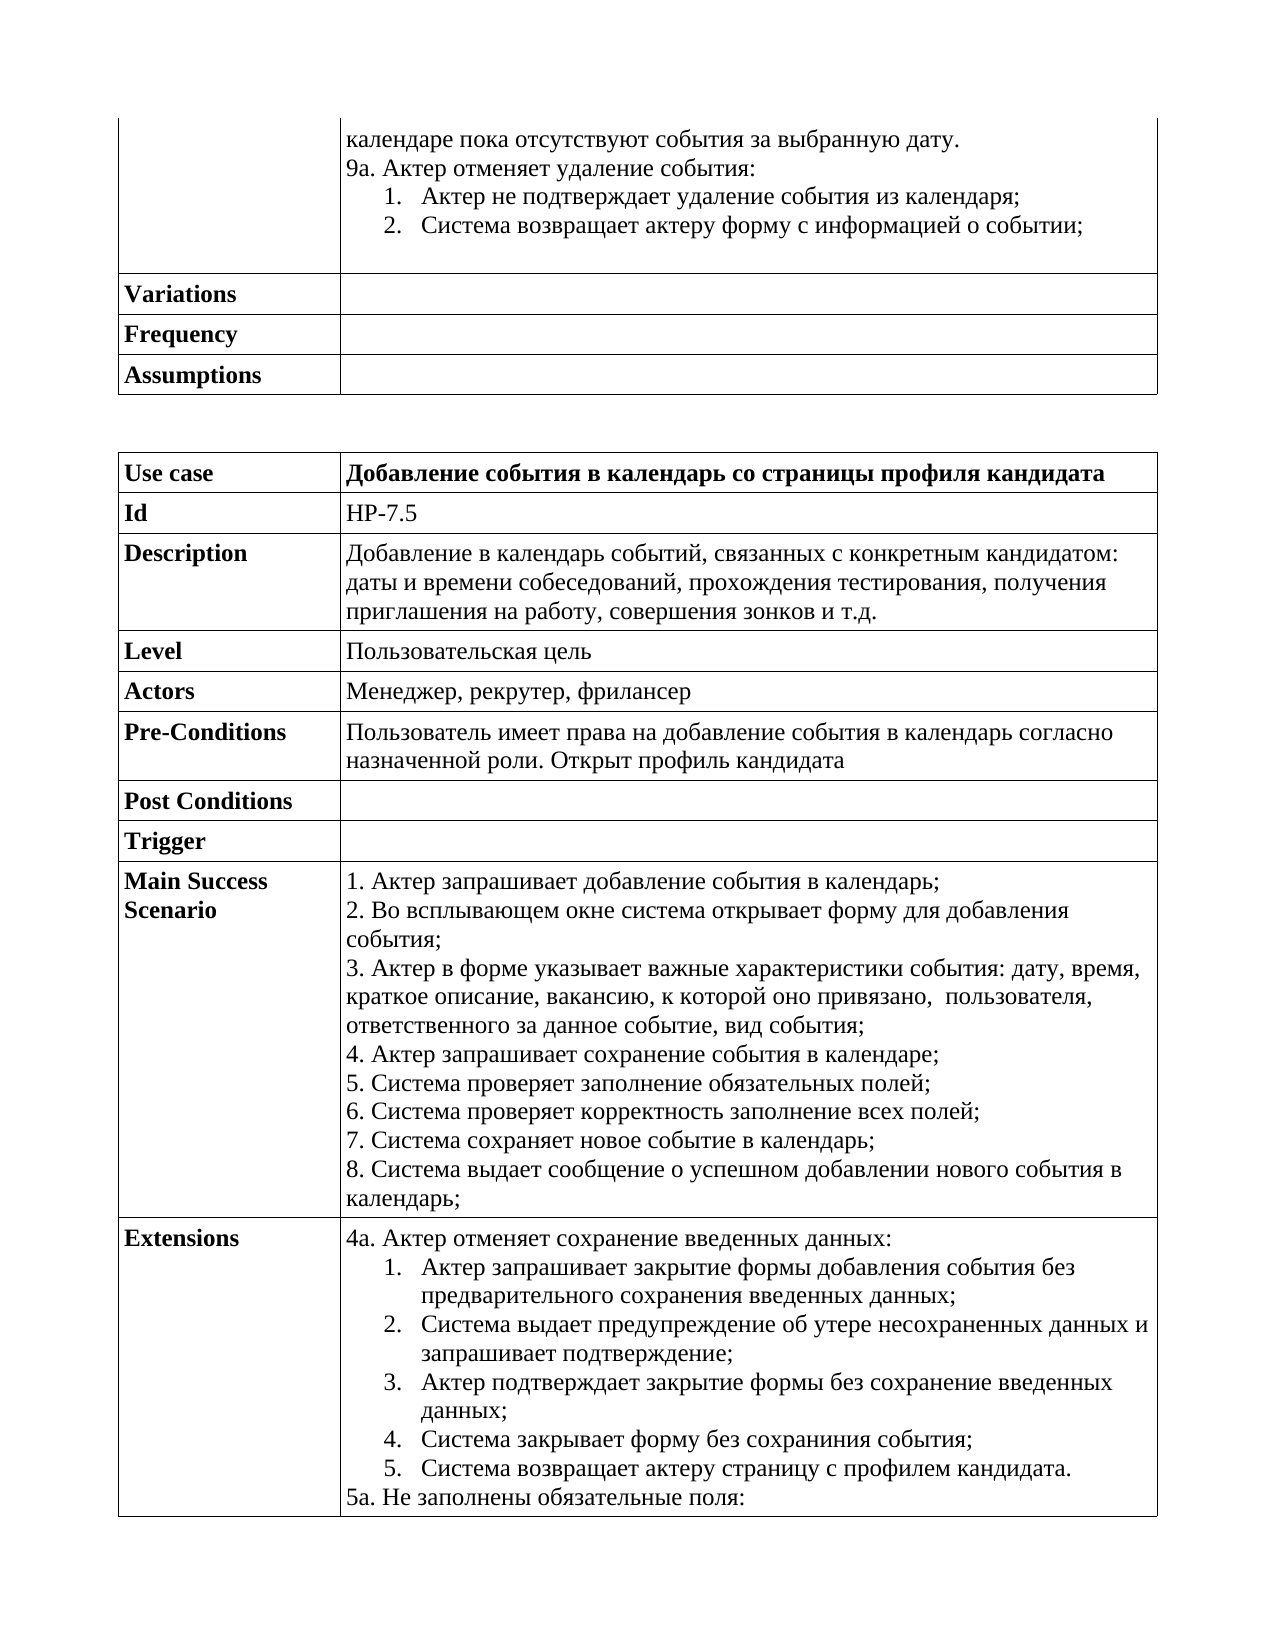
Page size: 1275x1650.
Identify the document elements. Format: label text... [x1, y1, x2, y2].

table_cell Main Success Scenario [119, 862, 340, 1217]
table_cell Assumptions [119, 355, 340, 394]
table_cell Frequency [119, 315, 340, 354]
table_cell [341, 821, 1157, 861]
table_cell [341, 355, 1157, 394]
table_cell Extensions [119, 1218, 340, 1516]
table_cell Добавление в календарь событий, связанных с конкретным кандидатом: даты и времени собеседований, прохождения тестирования, получения приглашения на работу, совершения зонков и т.д. [341, 534, 1157, 630]
table_header Добавление события в календарь со страницы профиля кандидата [341, 453, 1157, 492]
table_cell Level [119, 631, 340, 671]
table_cell Пользователь имеет права на добавление события в календарь согласно назначенной роли. Открыт профиль кандидата [341, 712, 1157, 780]
table_cell НР-7.5 [341, 493, 1157, 533]
table_cell [341, 315, 1157, 354]
table_cell [119, 118, 340, 273]
table_cell [341, 781, 1157, 820]
table_cell Id [119, 493, 340, 533]
table_cell 1. Актер запрашивает добавление события в календарь; 2. Во всплывающем окне система открывает форму для добавления события; 3. Актер в форме указывает важные характеристики события: дату, время, краткое описание, вакансию, к которой оно привязано, пользователя, ответственного за данное событие, вид события; 4. Актер запрашивает сохранение события в календаре; 5. Система проверяет заполнение обязательных полей; 6. Система проверяет корректность заполнение всех полей; 7. Система сохраняет новое событие в календарь; 8. Система выдает сообщение о успешном добавлении нового события в календарь; [341, 862, 1157, 1217]
table_cell Variations [119, 274, 340, 314]
table_cell Пользовательская цель [341, 631, 1157, 671]
table_cell Description [119, 534, 340, 630]
table_cell Trigger [119, 821, 340, 861]
table_cell календаре пока отсутствуют события за выбранную дату. 9а. Актер отменяет удаление события: Актер не подтверждает удаление события из календаря; Система возвращает актеру форму с информацией о событии; [341, 118, 1157, 273]
table_header Use case [119, 453, 340, 492]
table_cell Pre-Conditions [119, 712, 340, 780]
table_cell Post Conditions [119, 781, 340, 820]
table_cell Actors [119, 672, 340, 711]
table_cell [341, 274, 1157, 314]
table_cell Менеджер, рекрутер, фрилансер [341, 672, 1157, 711]
table_cell 4а. Актер отменяет сохранение введенных данных: Актер запрашивает закрытие формы добавления события без предварительного сохранения введенных данных; Система выдает предупреждение об утере несохраненных данных и запрашивает подтверждение; Актер подтверждает закрытие формы без сохранение введенных данных; Система закрывает форму без сохраниния события; Система возвращает актеру страницу с профилем кандидата. 5а. Не заполнены обязательные поля: Система выдает предупреждение о том, что не все обязательные поля заполнены; Система подсвечивает незаполненные обязательные поля Система возвращает актеру форму для ввода данных; Актер заполняет пустые поля; См. п. 4 6а. Поля заполнены некорректно: Система выдает предупреждение о том, что поля заполнены некорректно; Система подсвечивает некорректно заполненные поля; Система возвращает актеру форму для ввода данных; Актер редактирует некорректно заполненные поля; См. п. 4 [341, 1218, 1157, 1516]
